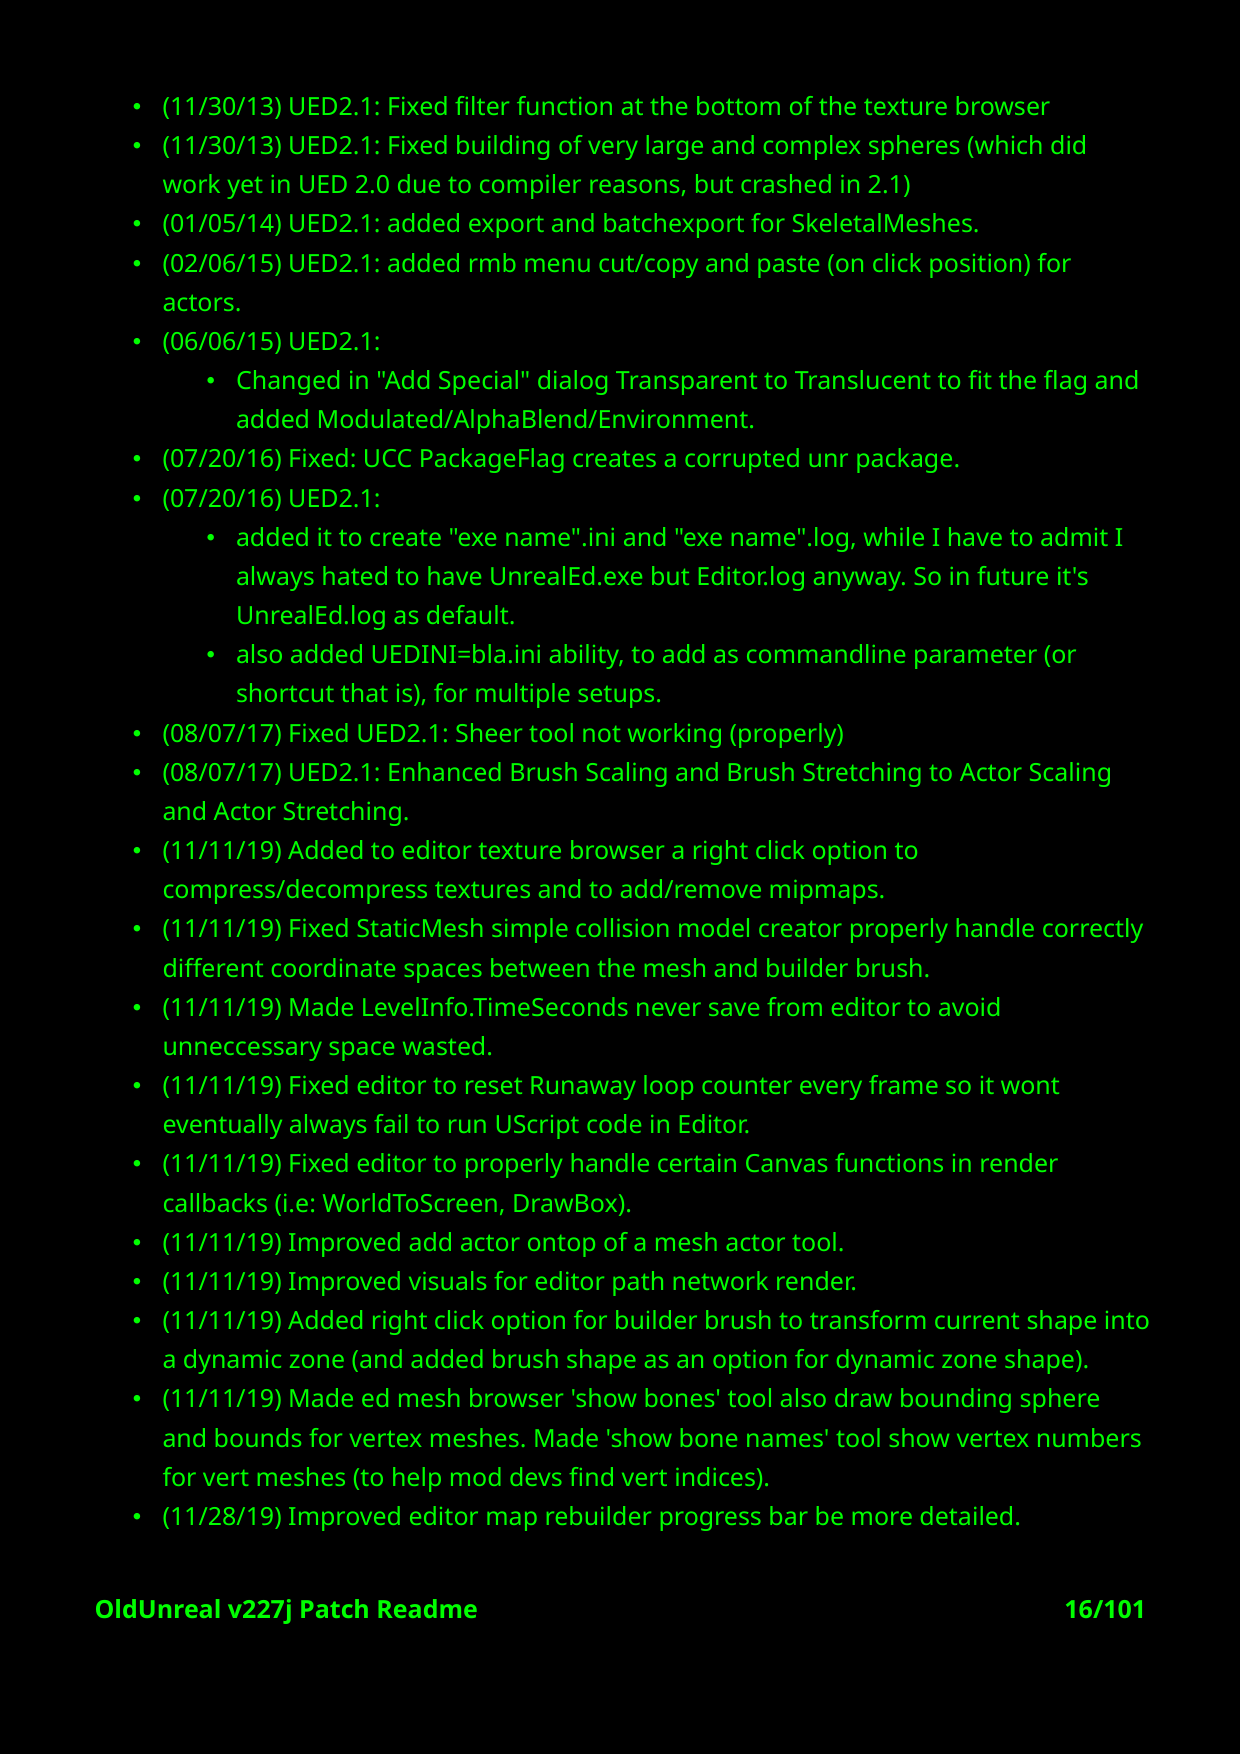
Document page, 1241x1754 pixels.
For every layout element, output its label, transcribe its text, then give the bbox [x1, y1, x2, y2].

list also added UEDINI=bla.ini ability, to add as commandline parameter (or shortcut that is), for multiple setups. [206, 637, 1152, 710]
list Changed in "Add Special" dialog Transparent to Translucent to fit the flag and added Modulated/AlphaBlend/Environment. [206, 363, 1152, 436]
list (11/28/19) Improved editor map rebuilder progress bar be more detailed. [133, 1498, 1152, 1533]
list (11/11/19) Made ed mesh browser 'show bones' tool also draw bounding sphere and bounds for vertex meshes. Made 'show bone names' tool show vertex numbers for vert meshes (to help mod devs find vert indices). [133, 1381, 1152, 1493]
list (11/30/13) UED2.1: Fixed filter function at the bottom of the texture browser [133, 88, 1152, 123]
list (06/06/15) UED2.1: [133, 323, 1152, 358]
list (11/11/19) Fixed StaticMesh simple collision model creator properly handle correctly different coordinate spaces between the mesh and builder brush. [133, 911, 1152, 984]
list (11/11/19) Improved visuals for editor path network render. [133, 1263, 1152, 1298]
list (11/11/19) Fixed editor to reset Runaway loop counter every frame so it wont eventually always fail to run UScript code in Editor. [133, 1068, 1152, 1141]
list (08/07/17) UED2.1: Enhanced Brush Scaling and Brush Stretching to Actor Scaling and Actor Stretching. [133, 754, 1152, 828]
list (08/07/17) Fixed UED2.1: Sheer tool not working (properly) [133, 715, 1152, 749]
list (11/11/19) Added to editor texture browser a right click option to compress/decompress textures and to add/remove mipmaps. [133, 833, 1152, 906]
list (01/05/14) UED2.1: added export and batchexport for SkeletalMeshes. [133, 206, 1152, 240]
list (11/11/19) Improved add actor ontop of a mesh actor tool. [133, 1224, 1152, 1258]
list (02/06/15) UED2.1: added rmb menu cut/copy and paste (on click position) for actors. [133, 245, 1152, 318]
list added it to create "exe name".ini and "exe name".log, while I have to admit I always hated to have UnrealEd.exe but Editor.log anyway. So in future it's UnrealEd.log as default. [206, 519, 1152, 632]
list (11/11/19) Fixed editor to properly handle certain Canvas functions in render callbacks (i.e: WorldToScreen, DrawBox). [133, 1146, 1152, 1219]
list (11/11/19) Added right click option for builder brush to transform current shape into a dynamic zone (and added brush shape as an option for dynamic zone shape). [133, 1303, 1152, 1376]
list (07/20/16) Fixed: UCC PackageFlag creates a corrupted unr package. [133, 441, 1152, 475]
list (11/30/13) UED2.1: Fixed building of very large and complex spheres (which did work yet in UED 2.0 due to compiler reasons, but crashed in 2.1) [133, 128, 1152, 201]
list (11/11/19) Made LevelInfo.TimeSeconds never save from editor to avoid unneccessary space wasted. [133, 989, 1152, 1063]
list (07/20/16) UED2.1: [133, 480, 1152, 514]
